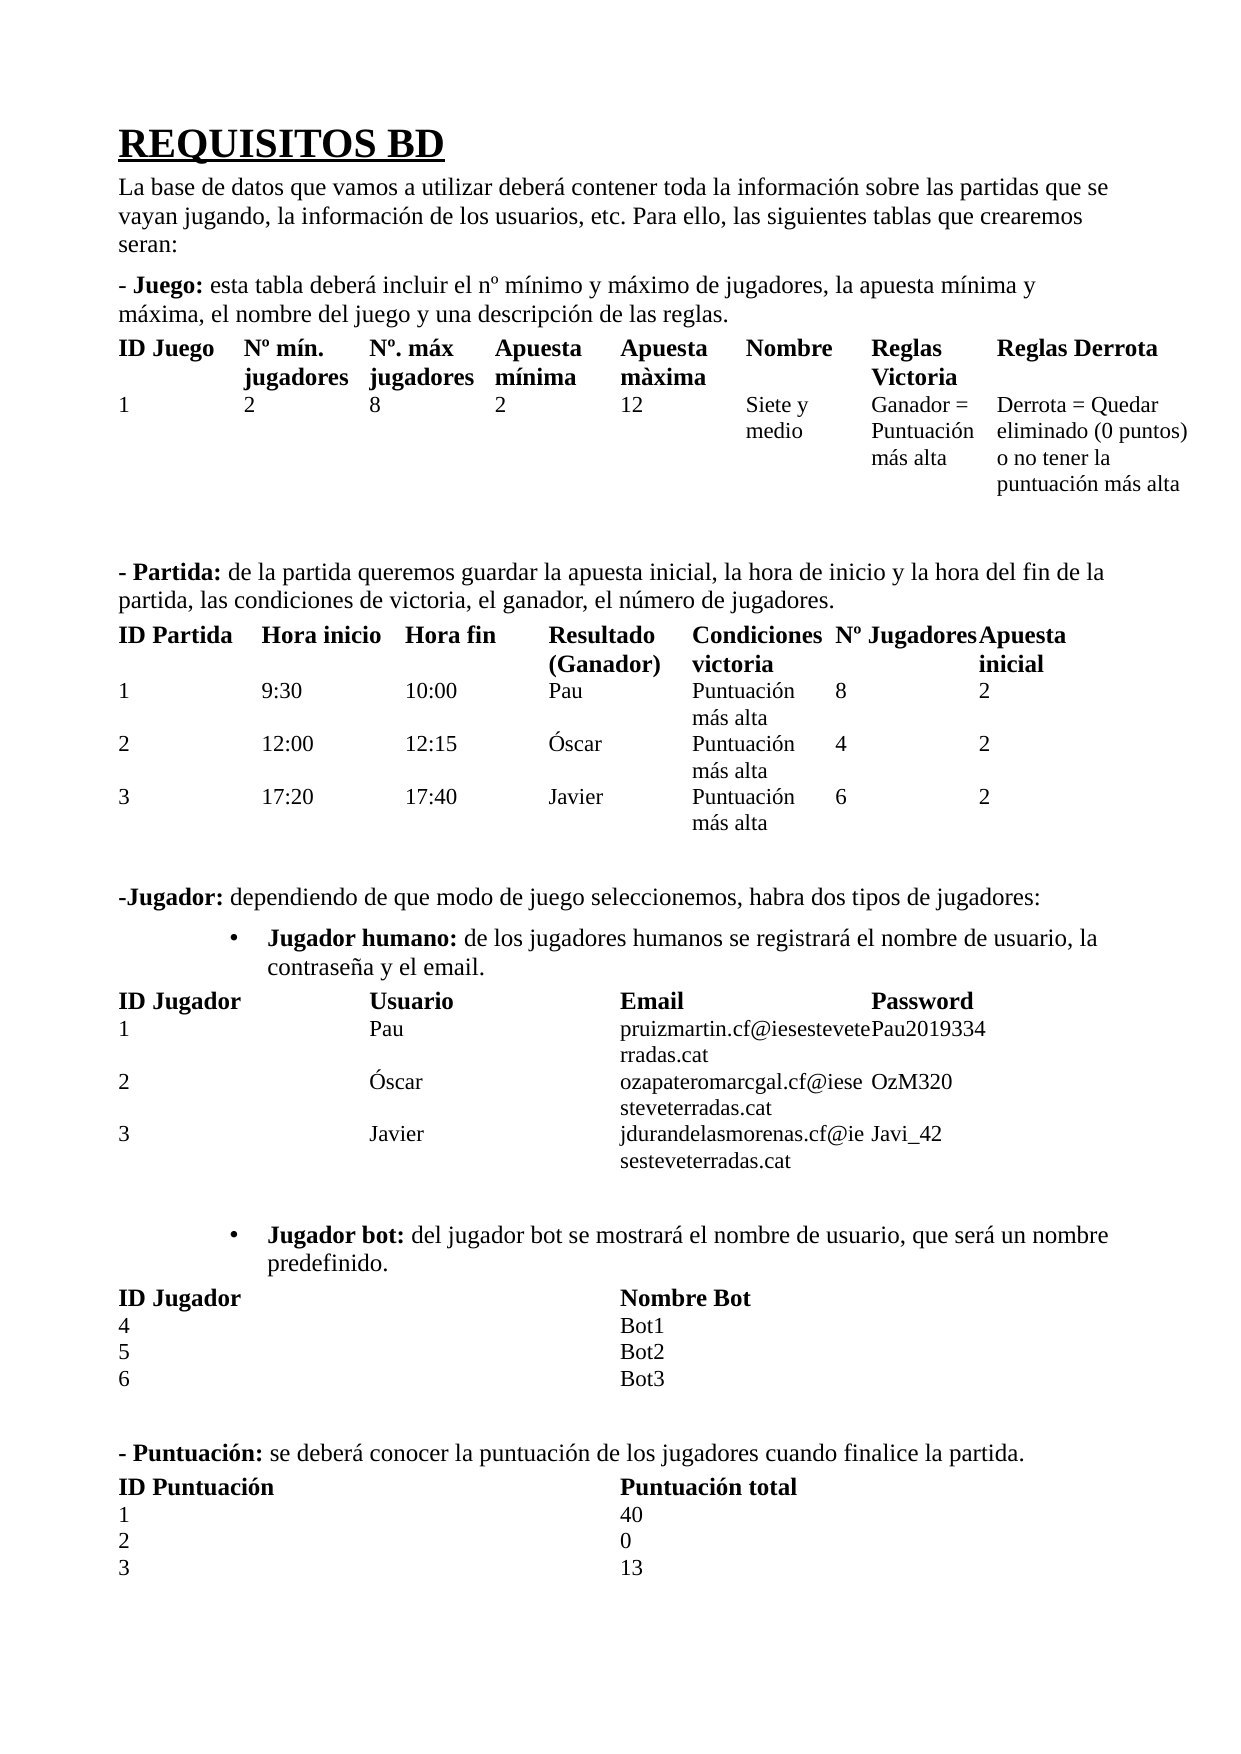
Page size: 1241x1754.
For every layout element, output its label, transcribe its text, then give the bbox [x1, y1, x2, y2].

table_cell 2 [979, 783, 1122, 836]
table_header Condiciones victoria [692, 620, 835, 678]
table_cell 8 [835, 678, 979, 730]
text - Partida: de la partida queremos guardar la apuesta inicial, la hora de inicio y la hora del fin de la partida, las condiciones de victoria, el ganador, el número de jugadores. [118, 557, 1122, 614]
table_cell 13 [620, 1554, 1122, 1580]
table_header Hora fin [405, 620, 548, 678]
table_header Nombre Bot [620, 1283, 1122, 1312]
table_header Nº mín. jugadores [244, 334, 369, 391]
table_cell 10:00 [405, 678, 548, 730]
table_cell ozapateromarcgal.cf@iesesteveterradas.cat [620, 1068, 871, 1121]
list Jugador bot: del jugador bot se mostrará el nombre de usuario, que será un nombre predefinido. [229, 1220, 1122, 1277]
table_cell 12:00 [261, 730, 405, 783]
table_cell 1 [118, 1501, 620, 1527]
table_header Reglas Victoria [871, 334, 997, 391]
table_cell Pau [369, 1015, 620, 1068]
table_header Usuario [369, 986, 620, 1015]
table_header Apuesta màxima [620, 334, 746, 391]
table_cell Bot3 [620, 1365, 1122, 1391]
table_cell 40 [620, 1501, 1122, 1527]
table_cell 2 [118, 730, 261, 783]
table_header ID Jugador [118, 986, 369, 1015]
table_cell 3 [118, 1121, 369, 1173]
table_header Nº Jugadores [835, 620, 979, 678]
table_cell Óscar [369, 1068, 620, 1121]
table_cell Siete y medio [746, 391, 871, 510]
table_cell Javi_42 [871, 1121, 1122, 1173]
list Jugador humano: de los jugadores humanos se registrará el nombre de usuario, la contraseña y el email. [229, 923, 1122, 980]
table_cell jdurandelasmorenas.cf@iesesteveterradas.cat [620, 1121, 871, 1173]
table_header Nº. máx jugadores [369, 334, 494, 391]
table_cell 9:30 [261, 678, 405, 730]
text REQUISITOS BD [118, 118, 1122, 166]
table_header Reglas Derrota [997, 334, 1193, 391]
table_cell 1 [118, 1015, 369, 1068]
table_header ID Juego [118, 334, 243, 391]
table_cell 1 [118, 678, 261, 730]
table_cell pruizmartin.cf@iesesteveterradas.cat [620, 1015, 871, 1068]
text - Puntuación: se deberá conocer la puntuación de los jugadores cuando finalice la partida. [118, 1438, 1122, 1466]
table_cell 0 [620, 1528, 1122, 1554]
table_cell 4 [835, 730, 979, 783]
table_cell Óscar [548, 730, 692, 783]
table_header Resultado (Ganador) [548, 620, 692, 678]
table_cell Javier [548, 783, 692, 836]
table_cell 2 [979, 678, 1122, 730]
table_header ID Jugador [118, 1283, 620, 1312]
table_header Email [620, 986, 871, 1015]
table_header Nombre [746, 334, 871, 391]
table_cell 3 [118, 783, 261, 836]
table_header Apuesta inicial [979, 620, 1122, 678]
table_cell Puntuación más alta [692, 783, 835, 836]
text La base de datos que vamos a utilizar deberá contener toda la información sobre las partidas que se vayan jugando, la información de los usuarios, etc. Para ello, las siguientes tablas que crearemos seran: [118, 172, 1122, 258]
table_cell 8 [369, 391, 494, 510]
table_cell 2 [979, 730, 1122, 783]
table_cell Ganador = Puntuación más alta [871, 391, 997, 510]
table_cell 6 [835, 783, 979, 836]
table_header Apuesta mínima [495, 334, 620, 391]
text - Juego: esta tabla deberá incluir el nº mínimo y máximo de jugadores, la apuesta mínima y máxima, el nombre del juego y una descripción de las reglas. [118, 270, 1122, 328]
table_header Password [871, 986, 1122, 1015]
table_cell 1 [118, 391, 243, 510]
table_cell Bot2 [620, 1338, 1122, 1365]
text -Jugador: dependiendo de que modo de juego seleccionemos, habra dos tipos de jugadores: [118, 882, 1122, 911]
table_cell Bot1 [620, 1312, 1122, 1338]
table_cell Puntuación más alta [692, 678, 835, 730]
table_cell Pau [548, 678, 692, 730]
table_cell 12:15 [405, 730, 548, 783]
table_cell 12 [620, 391, 746, 510]
table_cell Pau2019334 [871, 1015, 1122, 1068]
table_cell 17:20 [261, 783, 405, 836]
table_cell Javier [369, 1121, 620, 1173]
table_cell 2 [244, 391, 369, 510]
table_cell Derrota = Quedar eliminado (0 puntos) o no tener la puntuación más alta [997, 391, 1193, 510]
table_header Hora inicio [261, 620, 405, 678]
table_cell 2 [118, 1528, 620, 1554]
table_cell 4 [118, 1312, 620, 1338]
table_cell 6 [118, 1365, 620, 1391]
table_header ID Partida [118, 620, 261, 678]
table_cell Puntuación más alta [692, 730, 835, 783]
table_header ID Puntuación [118, 1472, 620, 1501]
table_cell 17:40 [405, 783, 548, 836]
table_header Puntuación total [620, 1472, 1122, 1501]
table_cell 2 [495, 391, 620, 510]
table_cell 5 [118, 1338, 620, 1365]
table_cell 3 [118, 1554, 620, 1580]
table_cell 2 [118, 1068, 369, 1121]
table_cell OzM320 [871, 1068, 1122, 1121]
